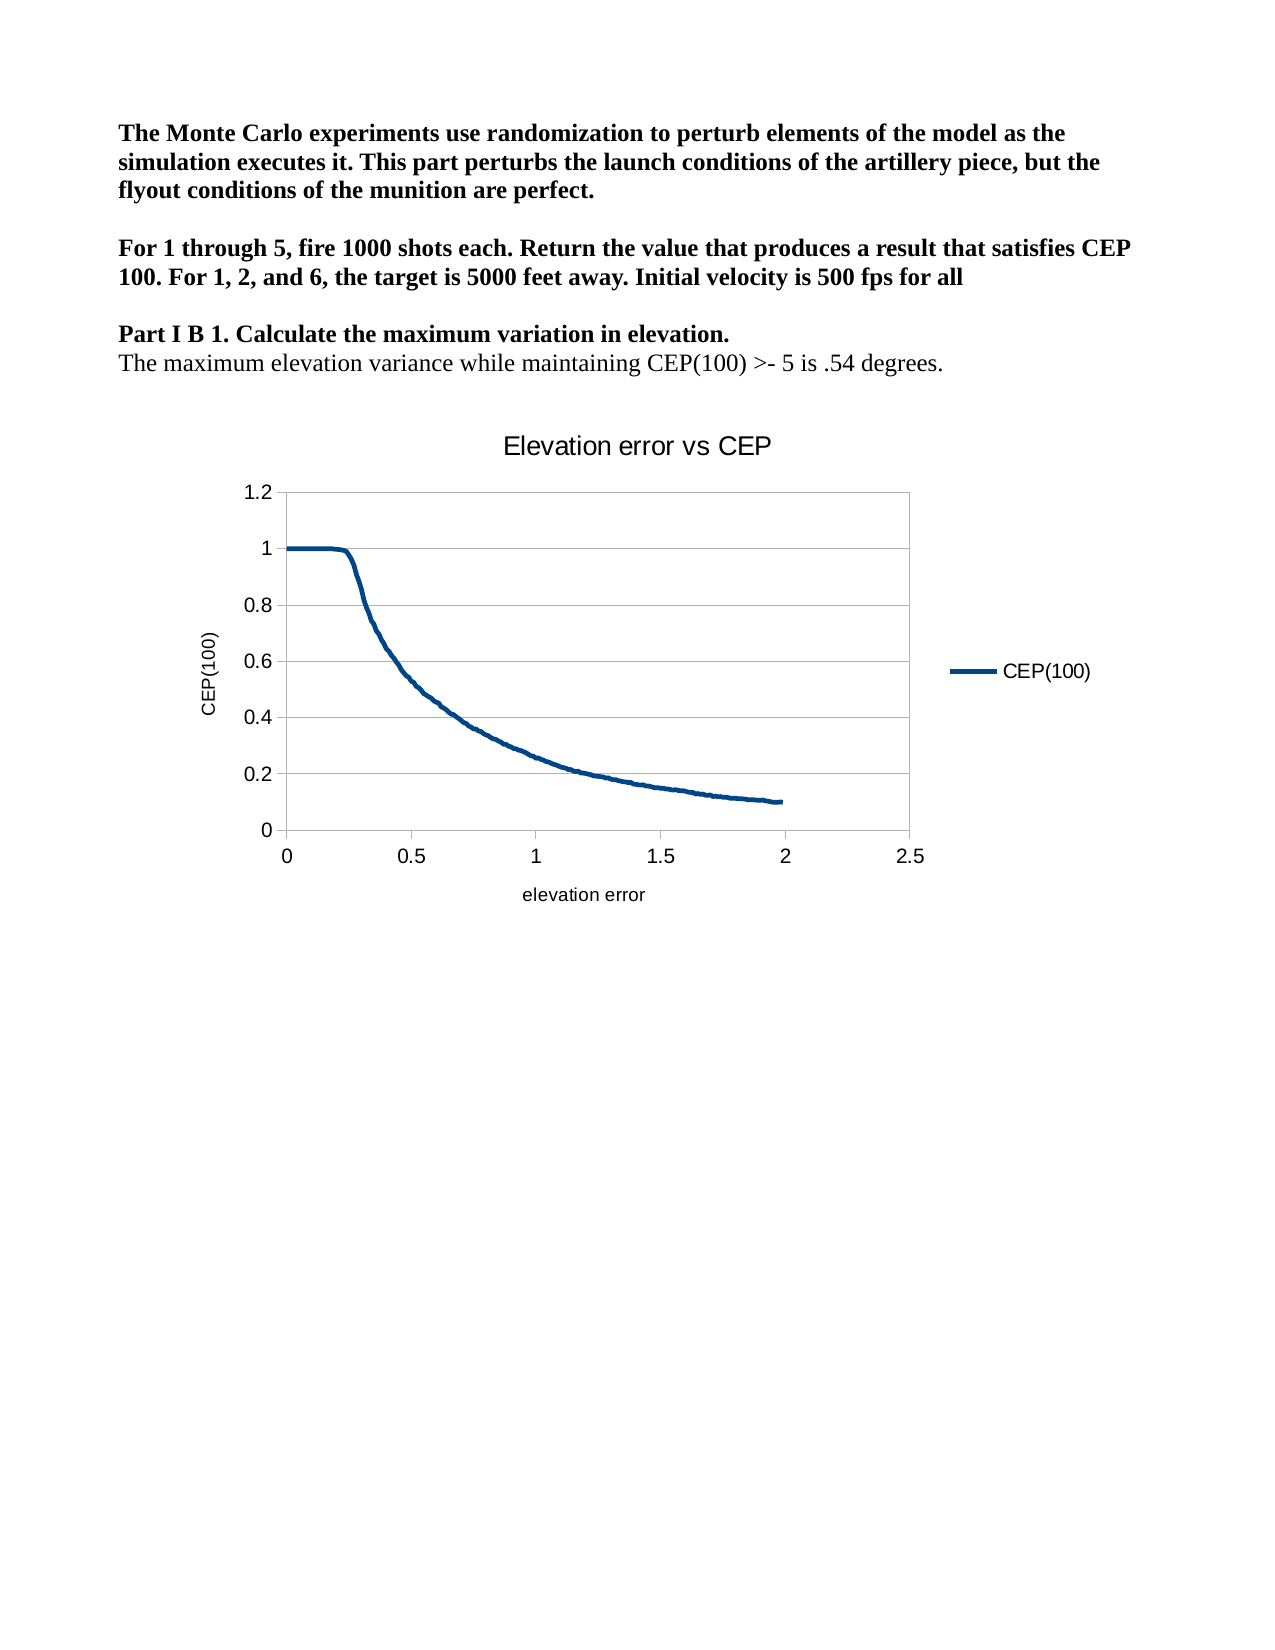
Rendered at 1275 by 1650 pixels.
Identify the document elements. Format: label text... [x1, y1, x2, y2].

text Part I B 1. Calculate the maximum variation in elevation. [118, 319, 1157, 348]
text For 1 through 5, fire 1000 shots each. Return the value that produces a result that satisfies CEP 100. For 1, 2, and 6, the target is 5000 feet away. Initial velocity is 500 fps for all [118, 233, 1157, 291]
text The Monte Carlo experiments use randomization to perturb elements of the model as the simulation executes it. This part perturbs the launch conditions of the artillery piece, but the flyout conditions of the munition are perfect. [118, 118, 1157, 204]
text The maximum elevation variance while maintaining CEP(100) >- 5 is .54 degrees. [118, 348, 1157, 377]
